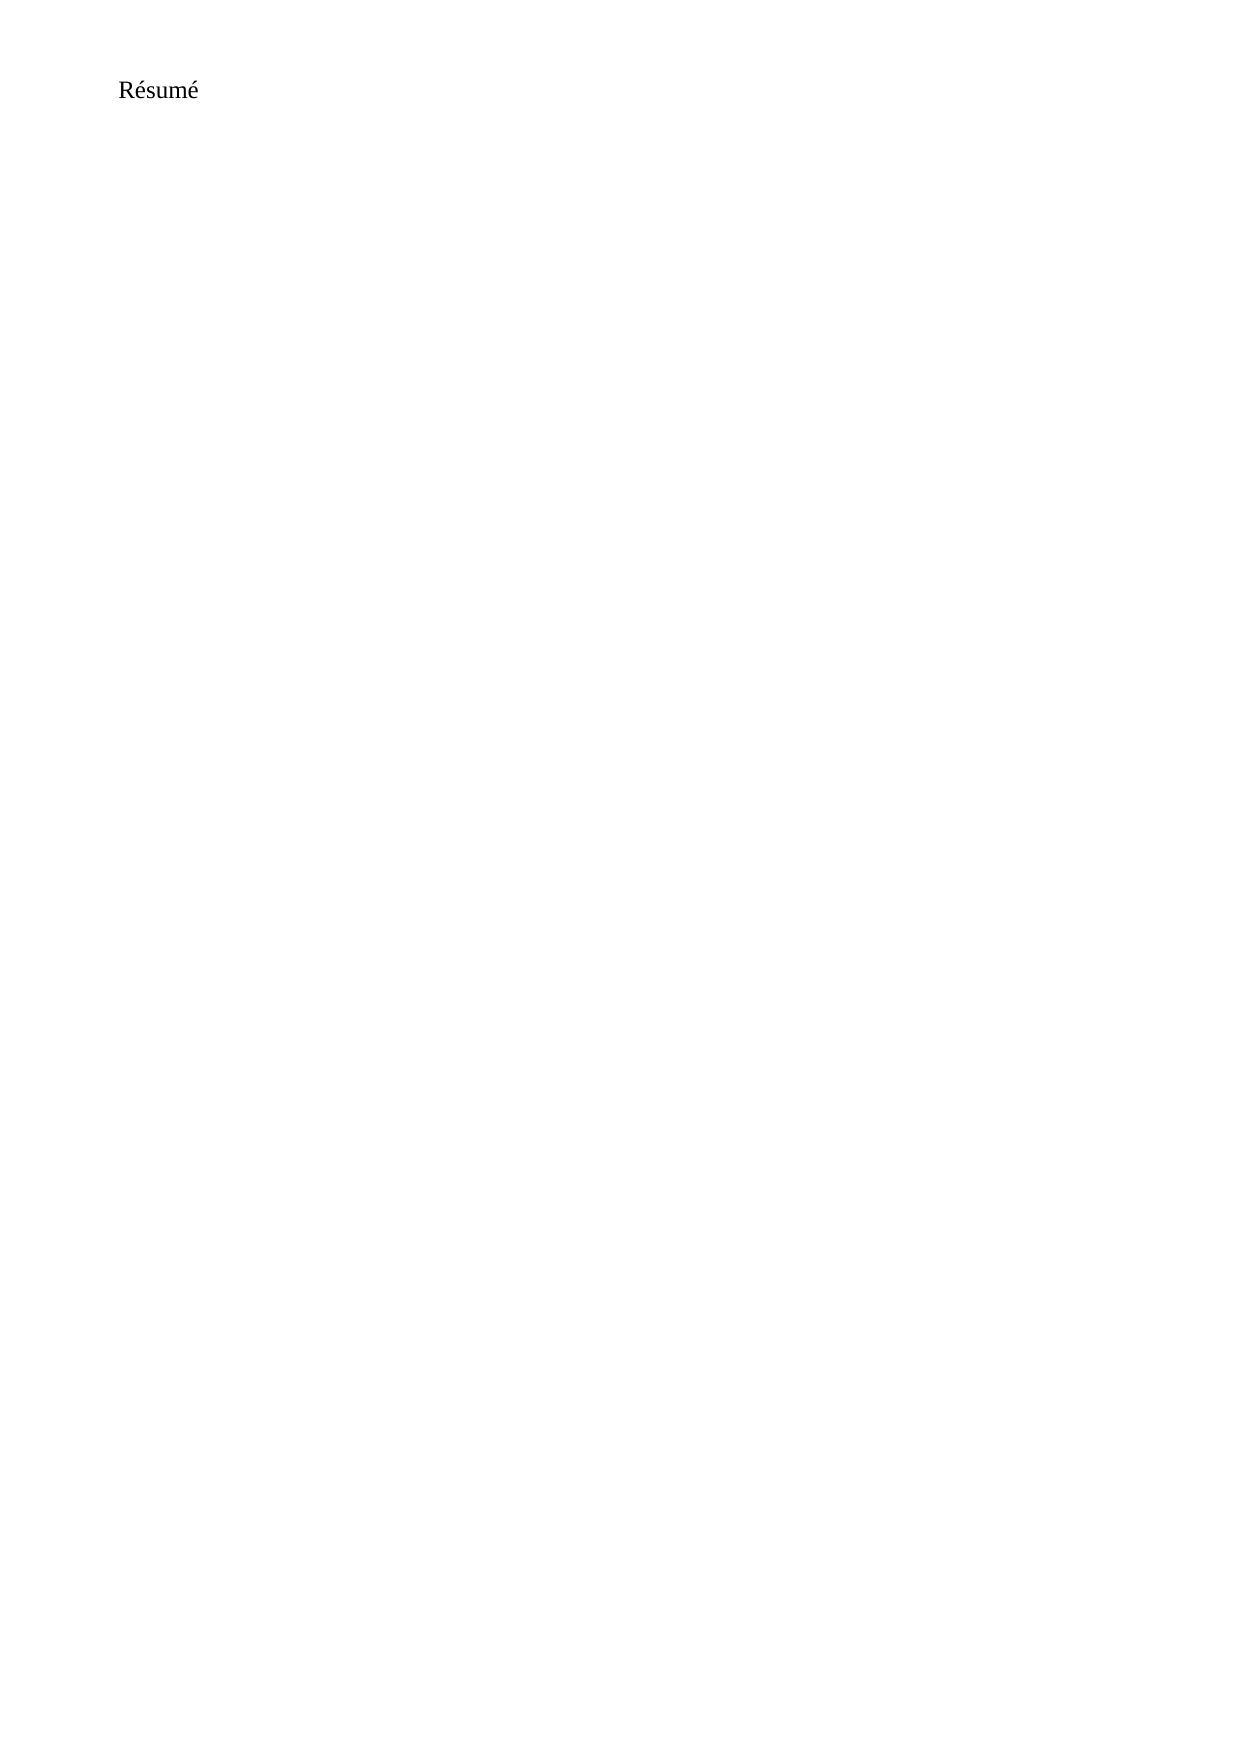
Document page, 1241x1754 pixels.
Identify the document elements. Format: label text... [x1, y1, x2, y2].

text Résumé [118, 75, 1122, 104]
